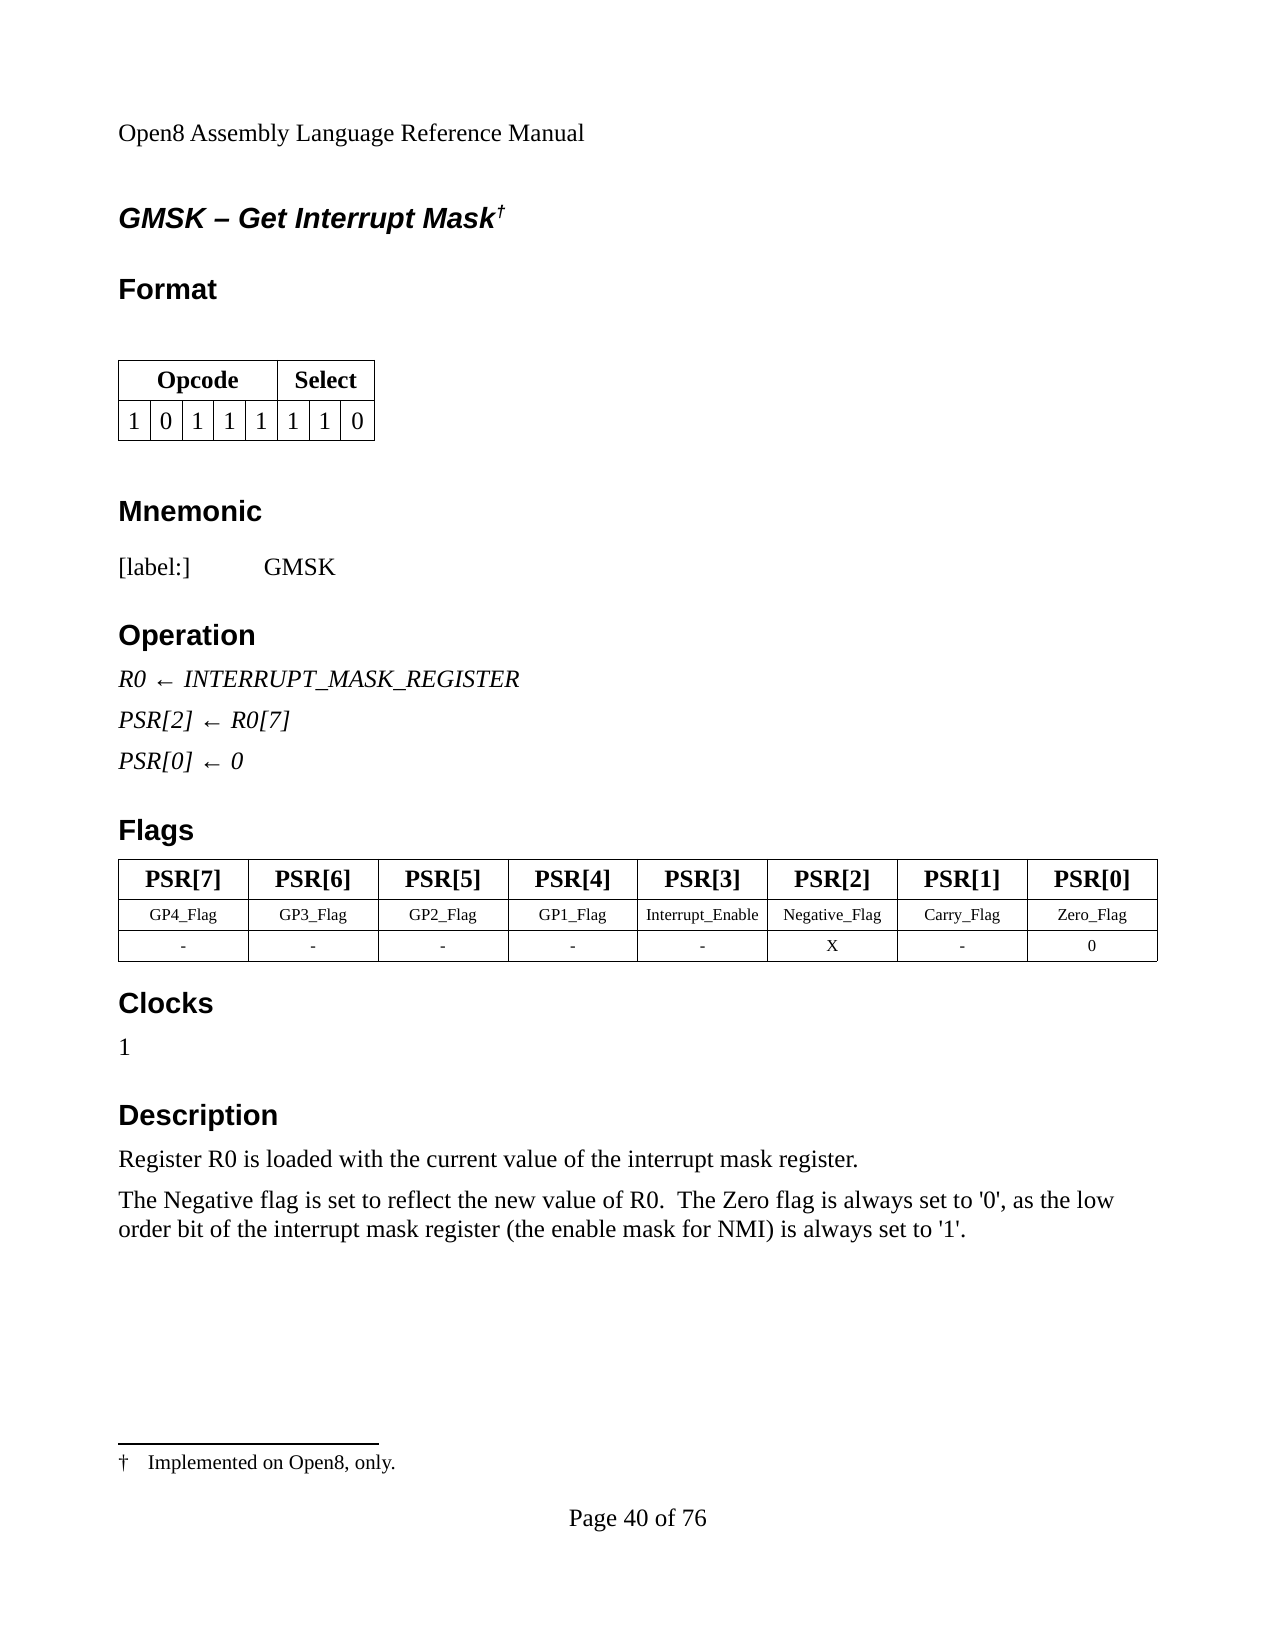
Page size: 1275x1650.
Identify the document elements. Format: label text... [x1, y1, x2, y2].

table_cell - [249, 931, 378, 961]
table_cell 1 [246, 401, 277, 440]
table_cell 1 [310, 401, 340, 440]
table_cell 1 [119, 401, 150, 440]
subtitle Operation [118, 618, 1157, 651]
table_cell - [898, 931, 1027, 961]
table_cell Zero_Flag [1028, 900, 1157, 930]
table_cell - [638, 931, 767, 961]
table_header PSR[1] [898, 860, 1027, 899]
table_cell GP1_Flag [509, 900, 637, 930]
table_cell GP3_Flag [249, 900, 378, 930]
text Implemented on Open8, only. [118, 1449, 1157, 1474]
table_header PSR[7] [119, 860, 248, 899]
text The Negative flag is set to reflect the new value of R0. The Zero flag is always set to '0', as the low order bit of the interrupt mask register (the enable mask for NMI) is always set to '1'. [118, 1185, 1157, 1243]
subtitle Mnemonic [118, 494, 1157, 528]
table_cell - [119, 931, 248, 961]
table_cell 0 [341, 401, 374, 440]
text Register R0 is loaded with the current value of the interrupt mask register. [118, 1144, 1157, 1173]
table_header PSR[0] [1028, 860, 1157, 899]
table_header PSR[4] [509, 860, 637, 899]
subtitle Flags [118, 813, 1157, 846]
subtitle GMSK – Get Interrupt Mask [118, 201, 1157, 235]
text PSR[0] ← 0 [118, 746, 1157, 775]
table_cell GP4_Flag [119, 900, 248, 930]
text [label:] GMSK [118, 552, 1157, 581]
table_cell GP2_Flag [379, 900, 508, 930]
table_cell - [509, 931, 637, 961]
table_header Opcode [119, 361, 277, 400]
table_header PSR[6] [249, 860, 378, 899]
text PSR[2] ← R0[7] [118, 705, 1157, 734]
subtitle Format [118, 272, 1157, 306]
subtitle Description [118, 1098, 1157, 1131]
table_cell 1 [214, 401, 245, 440]
table_header Select [278, 361, 374, 400]
table_cell 1 [183, 401, 213, 440]
table_cell Negative_Flag [768, 900, 897, 930]
table_cell Interrupt_Enable [638, 900, 767, 930]
table_cell - [379, 931, 508, 961]
table_cell 0 [1028, 931, 1157, 961]
table_cell Carry_Flag [898, 900, 1027, 930]
table_cell 1 [278, 401, 309, 440]
subtitle Clocks [118, 986, 1157, 1019]
table_header PSR[3] [638, 860, 767, 899]
table_header PSR[2] [768, 860, 897, 899]
table_cell X [768, 931, 897, 961]
table_cell 0 [151, 401, 182, 440]
text R0 ← INTERRUPT_MASK_REGISTER [118, 664, 1157, 693]
text 1 [118, 1032, 1157, 1060]
table_header PSR[5] [379, 860, 508, 899]
